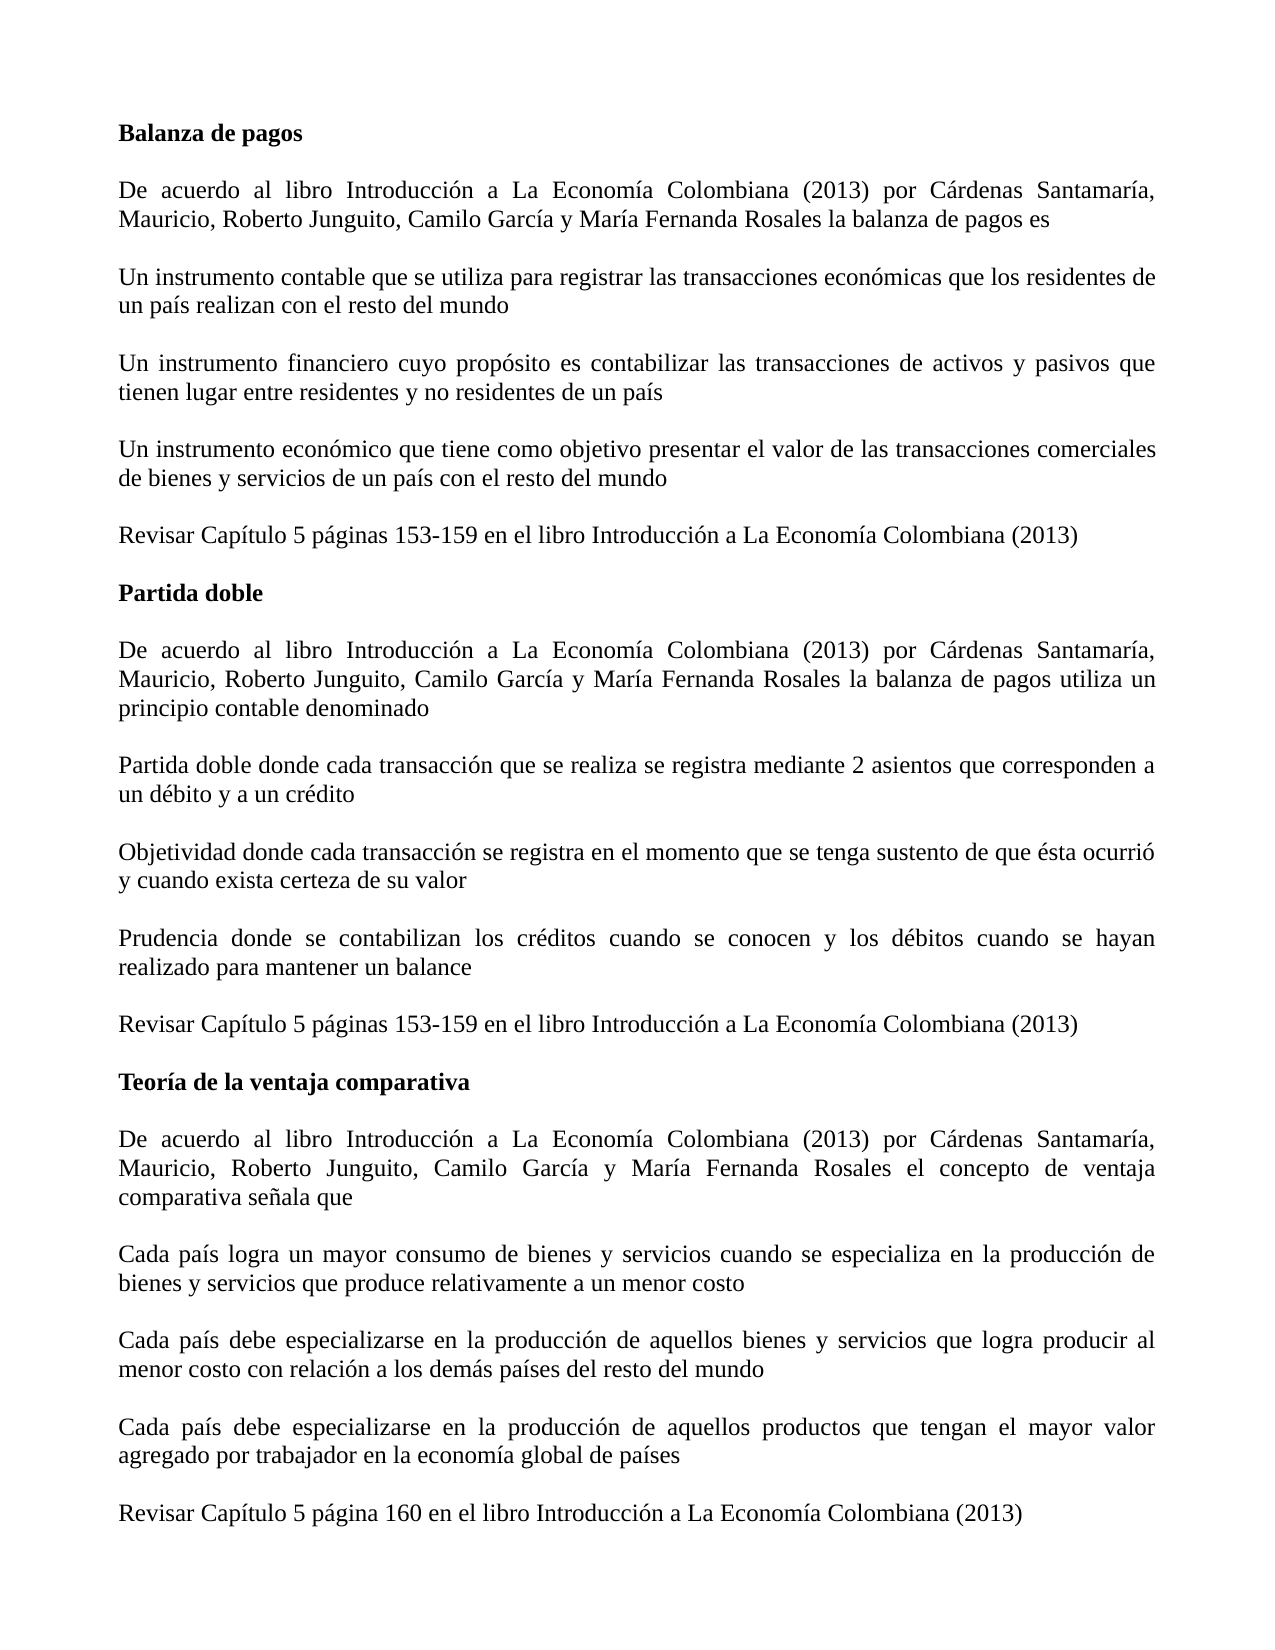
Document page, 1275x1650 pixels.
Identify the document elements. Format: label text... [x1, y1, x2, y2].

text Un instrumento financiero cuyo propósito es contabilizar las transacciones de activos y pasivos que tienen lugar entre residentes y no residentes de un país [118, 348, 1157, 406]
text Teoría de la ventaja comparativa [118, 1067, 1157, 1096]
text De acuerdo al libro Introducción a La Economía Colombiana (2013) por Cárdenas Santamaría, Mauricio, Roberto Junguito, Camilo García y María Fernanda Rosales la balanza de pagos es [118, 176, 1157, 233]
text De acuerdo al libro Introducción a La Economía Colombiana (2013) por Cárdenas Santamaría, Mauricio, Roberto Junguito, Camilo García y María Fernanda Rosales el concepto de ventaja comparativa señala que [118, 1124, 1157, 1211]
text Revisar Capítulo 5 páginas 153-159 en el libro Introducción a La Economía Colombiana (2013) [118, 521, 1157, 549]
text Balanza de pagos [118, 118, 1157, 147]
text Revisar Capítulo 5 páginas 153-159 en el libro Introducción a La Economía Colombiana (2013) [118, 1009, 1157, 1038]
text Cada país debe especializarse en la producción de aquellos bienes y servicios que logra producir al menor costo con relación a los demás países del resto del mundo [118, 1326, 1157, 1383]
text Partida doble [118, 578, 1157, 607]
text Prudencia donde se contabilizan los créditos cuando se conocen y los débitos cuando se hayan realizado para mantener un balance [118, 923, 1157, 981]
text Objetividad donde cada transacción se registra en el momento que se tenga sustento de que ésta ocurrió y cuando exista certeza de su valor [118, 837, 1157, 894]
text Un instrumento económico que tiene como objetivo presentar el valor de las transacciones comerciales de bienes y servicios de un país con el resto del mundo [118, 434, 1157, 492]
text Revisar Capítulo 5 página 160 en el libro Introducción a La Economía Colombiana (2013) [118, 1498, 1157, 1527]
text Un instrumento contable que se utiliza para registrar las transacciones económicas que los residentes de un país realizan con el resto del mundo [118, 262, 1157, 319]
text Cada país debe especializarse en la producción de aquellos productos que tengan el mayor valor agregado por trabajador en la economía global de países [118, 1412, 1157, 1469]
text Cada país logra un mayor consumo de bienes y servicios cuando se especializa en la producción de bienes y servicios que produce relativamente a un menor costo [118, 1239, 1157, 1297]
text De acuerdo al libro Introducción a La Economía Colombiana (2013) por Cárdenas Santamaría, Mauricio, Roberto Junguito, Camilo García y María Fernanda Rosales la balanza de pagos utiliza un principio contable denominado [118, 636, 1157, 722]
text Partida doble donde cada transacción que se realiza se registra mediante 2 asientos que corresponden a un débito y a un crédito [118, 751, 1157, 808]
